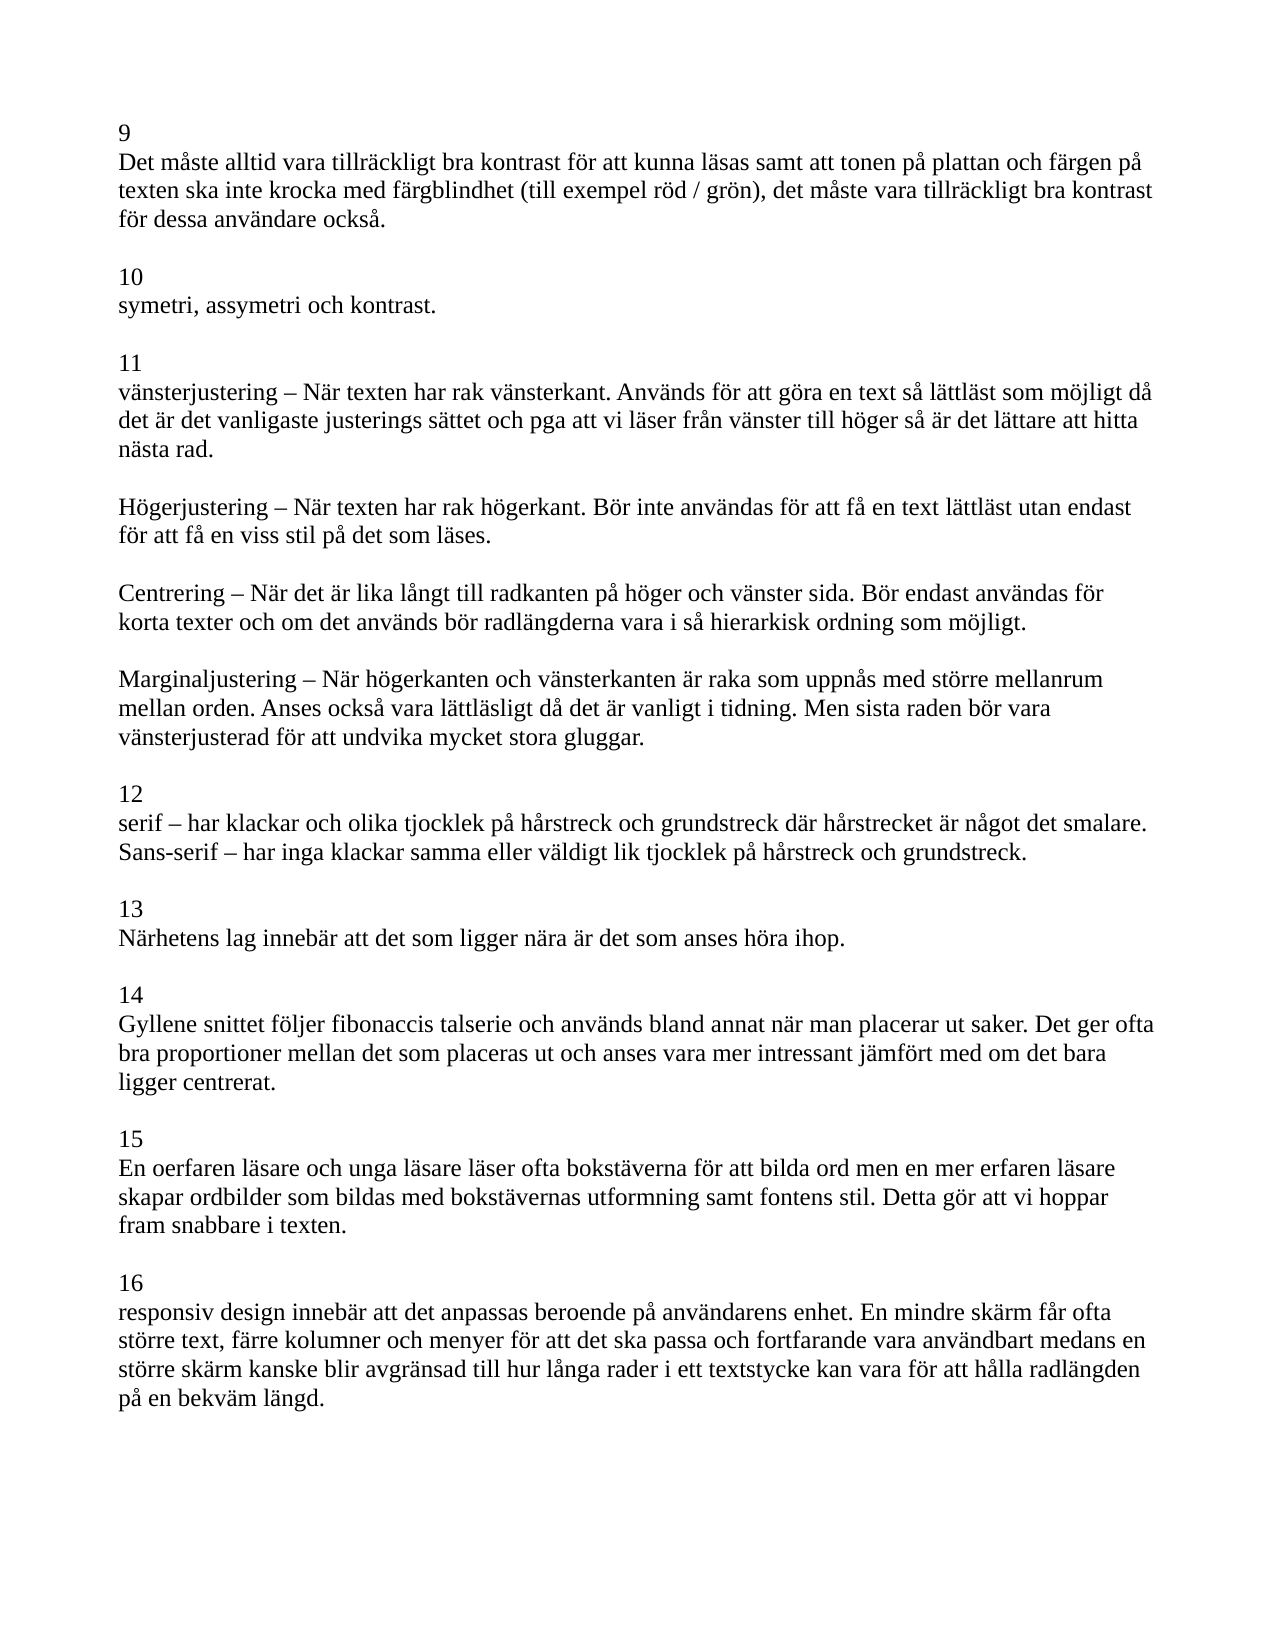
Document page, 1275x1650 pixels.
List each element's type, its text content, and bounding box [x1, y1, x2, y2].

text Närhetens lag innebär att det som ligger nära är det som anses höra ihop. [118, 923, 1157, 952]
text Det måste alltid vara tillräckligt bra kontrast för att kunna läsas samt att tonen på plattan och färgen på texten ska inte krocka med färgblindhet (till exempel röd / grön), det måste vara tillräckligt bra kontrast för dessa användare också. [118, 147, 1157, 233]
text 16 [118, 1268, 1157, 1297]
text 13 [118, 894, 1157, 923]
text vänsterjustering – När texten har rak vänsterkant. Används för att göra en text så lättläst som möjligt då det är det vanligaste justerings sättet och pga att vi läser från vänster till höger så är det lättare att hitta nästa rad. [118, 377, 1157, 463]
text Högerjustering – När texten har rak högerkant. Bör inte användas för att få en text lättläst utan endast för att få en viss stil på det som läses. [118, 492, 1157, 549]
text Centrering – När det är lika långt till radkanten på höger och vänster sida. Bör endast användas för korta texter och om det används bör radlängderna vara i så hierarkisk ordning som möjligt. [118, 578, 1157, 636]
text symetri, assymetri och kontrast. [118, 291, 1157, 319]
text Sans-serif – har inga klackar samma eller väldigt lik tjocklek på hårstreck och grundstreck. [118, 837, 1157, 866]
text 10 [118, 262, 1157, 291]
text 14 [118, 981, 1157, 1009]
text 15 [118, 1124, 1157, 1153]
text En oerfaren läsare och unga läsare läser ofta bokstäverna för att bilda ord men en mer erfaren läsare skapar ordbilder som bildas med bokstävernas utformning samt fontens stil. Detta gör att vi hoppar fram snabbare i texten. [118, 1153, 1157, 1239]
text serif – har klackar och olika tjocklek på hårstreck och grundstreck där hårstrecket är något det smalare. [118, 808, 1157, 837]
text Gyllene snittet följer fibonaccis talserie och används bland annat när man placerar ut saker. Det ger ofta bra proportioner mellan det som placeras ut och anses vara mer intressant jämfört med om det bara ligger centrerat. [118, 1009, 1157, 1096]
text Marginaljustering – När högerkanten och vänsterkanten är raka som uppnås med större mellanrum mellan orden. Anses också vara lättläsligt då det är vanligt i tidning. Men sista raden bör vara vänsterjusterad för att undvika mycket stora gluggar. [118, 664, 1157, 751]
text 9 [118, 118, 1157, 147]
text 12 [118, 779, 1157, 808]
text responsiv design innebär att det anpassas beroende på användarens enhet. En mindre skärm får ofta större text, färre kolumner och menyer för att det ska passa och fortfarande vara användbart medans en större skärm kanske blir avgränsad till hur långa rader i ett textstycke kan vara för att hålla radlängden på en bekväm längd. [118, 1297, 1157, 1412]
text 11 [118, 348, 1157, 377]
